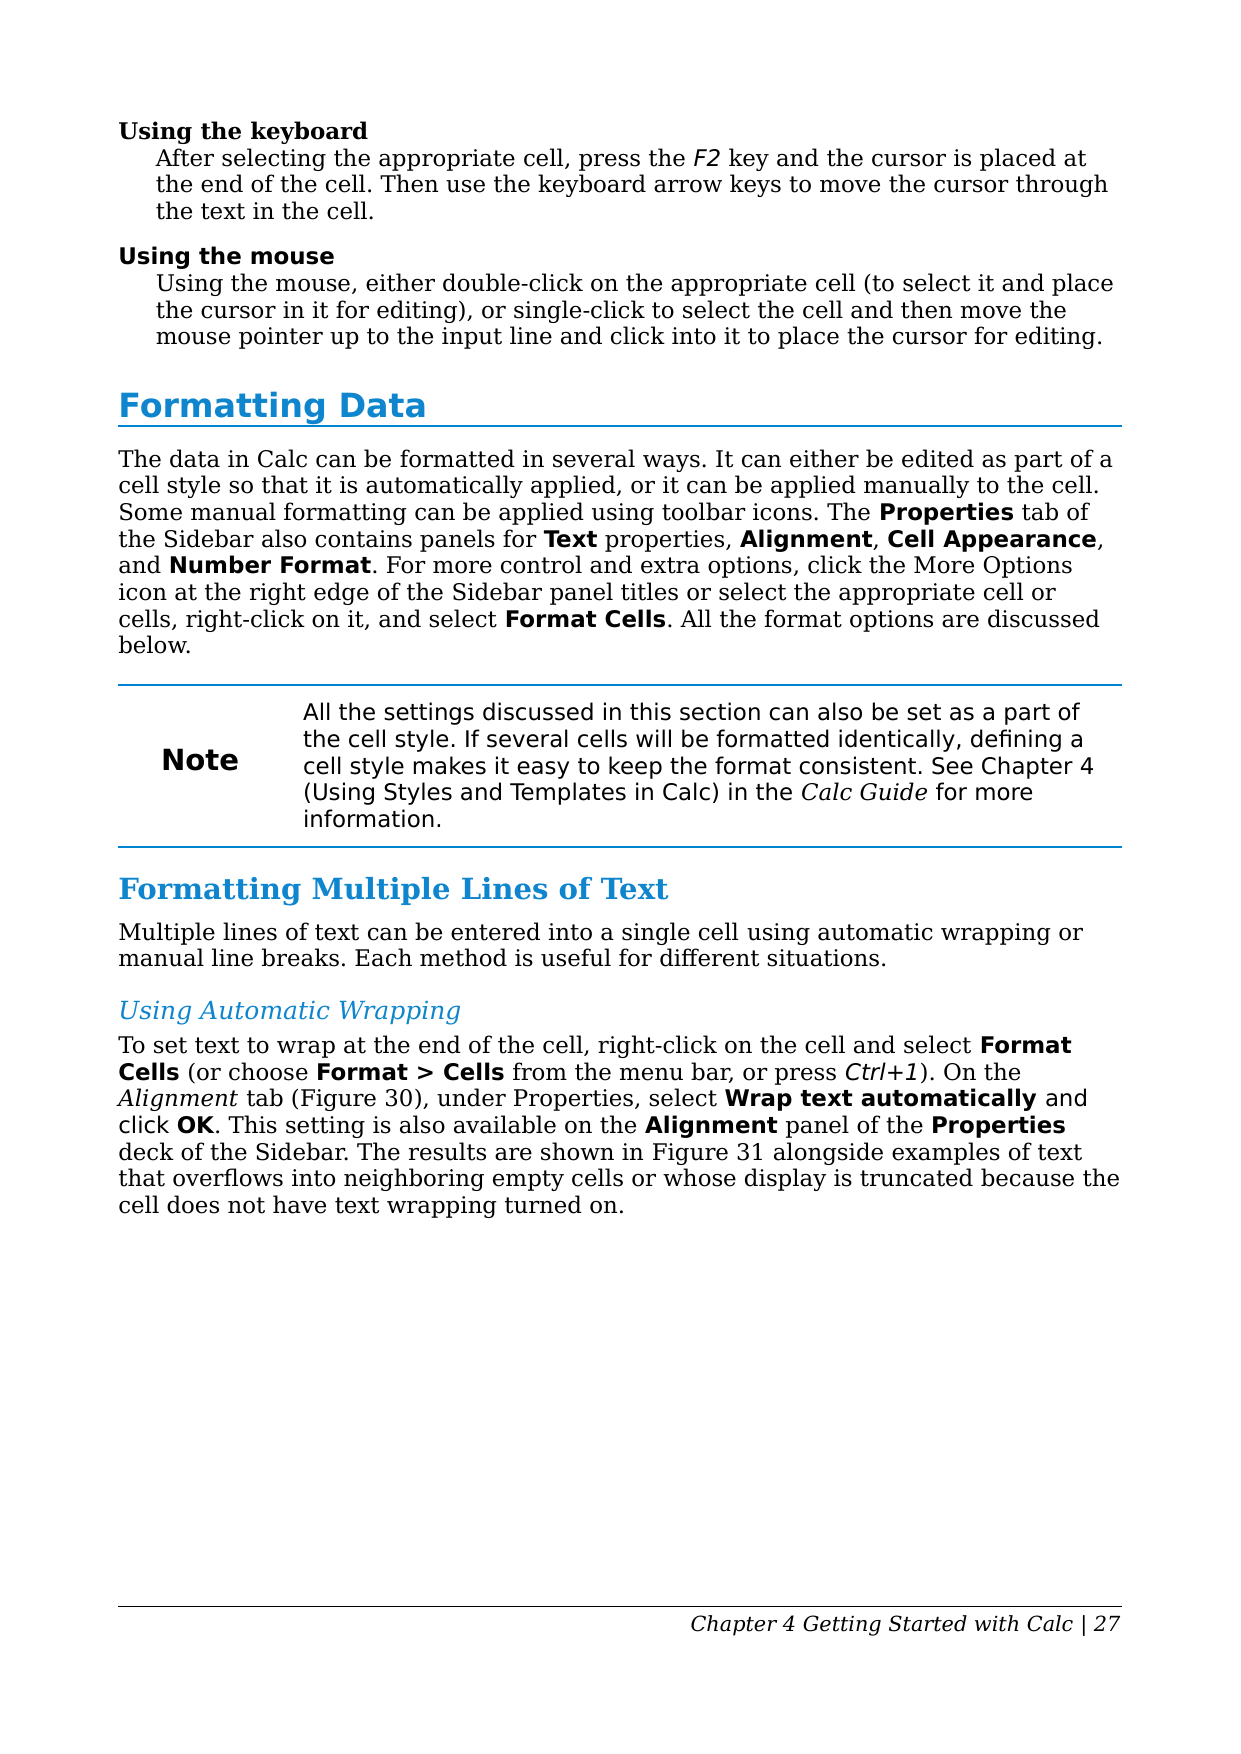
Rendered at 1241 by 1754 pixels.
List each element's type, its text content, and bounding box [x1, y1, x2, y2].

text The data in Calc can be formatted in several ways. It can either be edited as part of a cell style so that it is automatically applied, or it can be applied manually to the cell. Some manual formatting can be applied using toolbar icons. The Properties tab of the Sidebar also contains panels for Text properties, Alignment, Cell Appearance, and Number Format. For more control and extra options, click the More Options icon at the right edge of the Sidebar panel titles or select the appropriate cell or cells, right-click on it, and select Format Cells. All the format options are discussed below. [118, 446, 1122, 659]
text Multiple lines of text can be entered into a single cell using automatic wrapping or manual line breaks. Each method is useful for different situations. [118, 919, 1122, 972]
text Using the mouse, either double-click on the appropriate cell (to select it and place the cursor in it for editing), or single-click to select the cell and then move the mouse pointer up to the input line and click into it to place the cursor for editing. [156, 270, 1122, 350]
text Using the mouse [118, 243, 1122, 270]
table_header All the settings discussed in this section can also be set as a part of the cell style. If several cells will be formatted identically, defining a cell style makes it easy to keep the format consistent. See Chapter 4 (Using Styles and Templates in Calc) in the Calc Guide for more information. [281, 686, 1122, 846]
text After selecting the appropriate cell, press the F2 key and the cursor is placed at the end of the cell. Then use the keyboard arrow keys to move the cursor through the text in the cell. [156, 145, 1122, 225]
text To set text to wrap at the end of the cell, right-click on the cell and select Format Cells (or choose Format > Cells from the menu bar, or press Ctrl+1). On the Alignment tab (Figure 30), under Properties, select Wrap text automatically and click OK. This setting is also available on the Alignment panel of the Properties deck of the Sidebar. The results are shown in Figure 31 alongside examples of text that overflows into neighboring empty cells or whose display is truncated because the cell does not have text wrapping turned on. [118, 1032, 1122, 1219]
subtitle Formatting Data [118, 386, 1122, 425]
text Using the keyboard [118, 118, 1122, 145]
table_header Note [118, 686, 281, 846]
subtitle Using Automatic Wrapping [118, 996, 1122, 1026]
subtitle Formatting Multiple Lines of Text [118, 872, 1122, 906]
